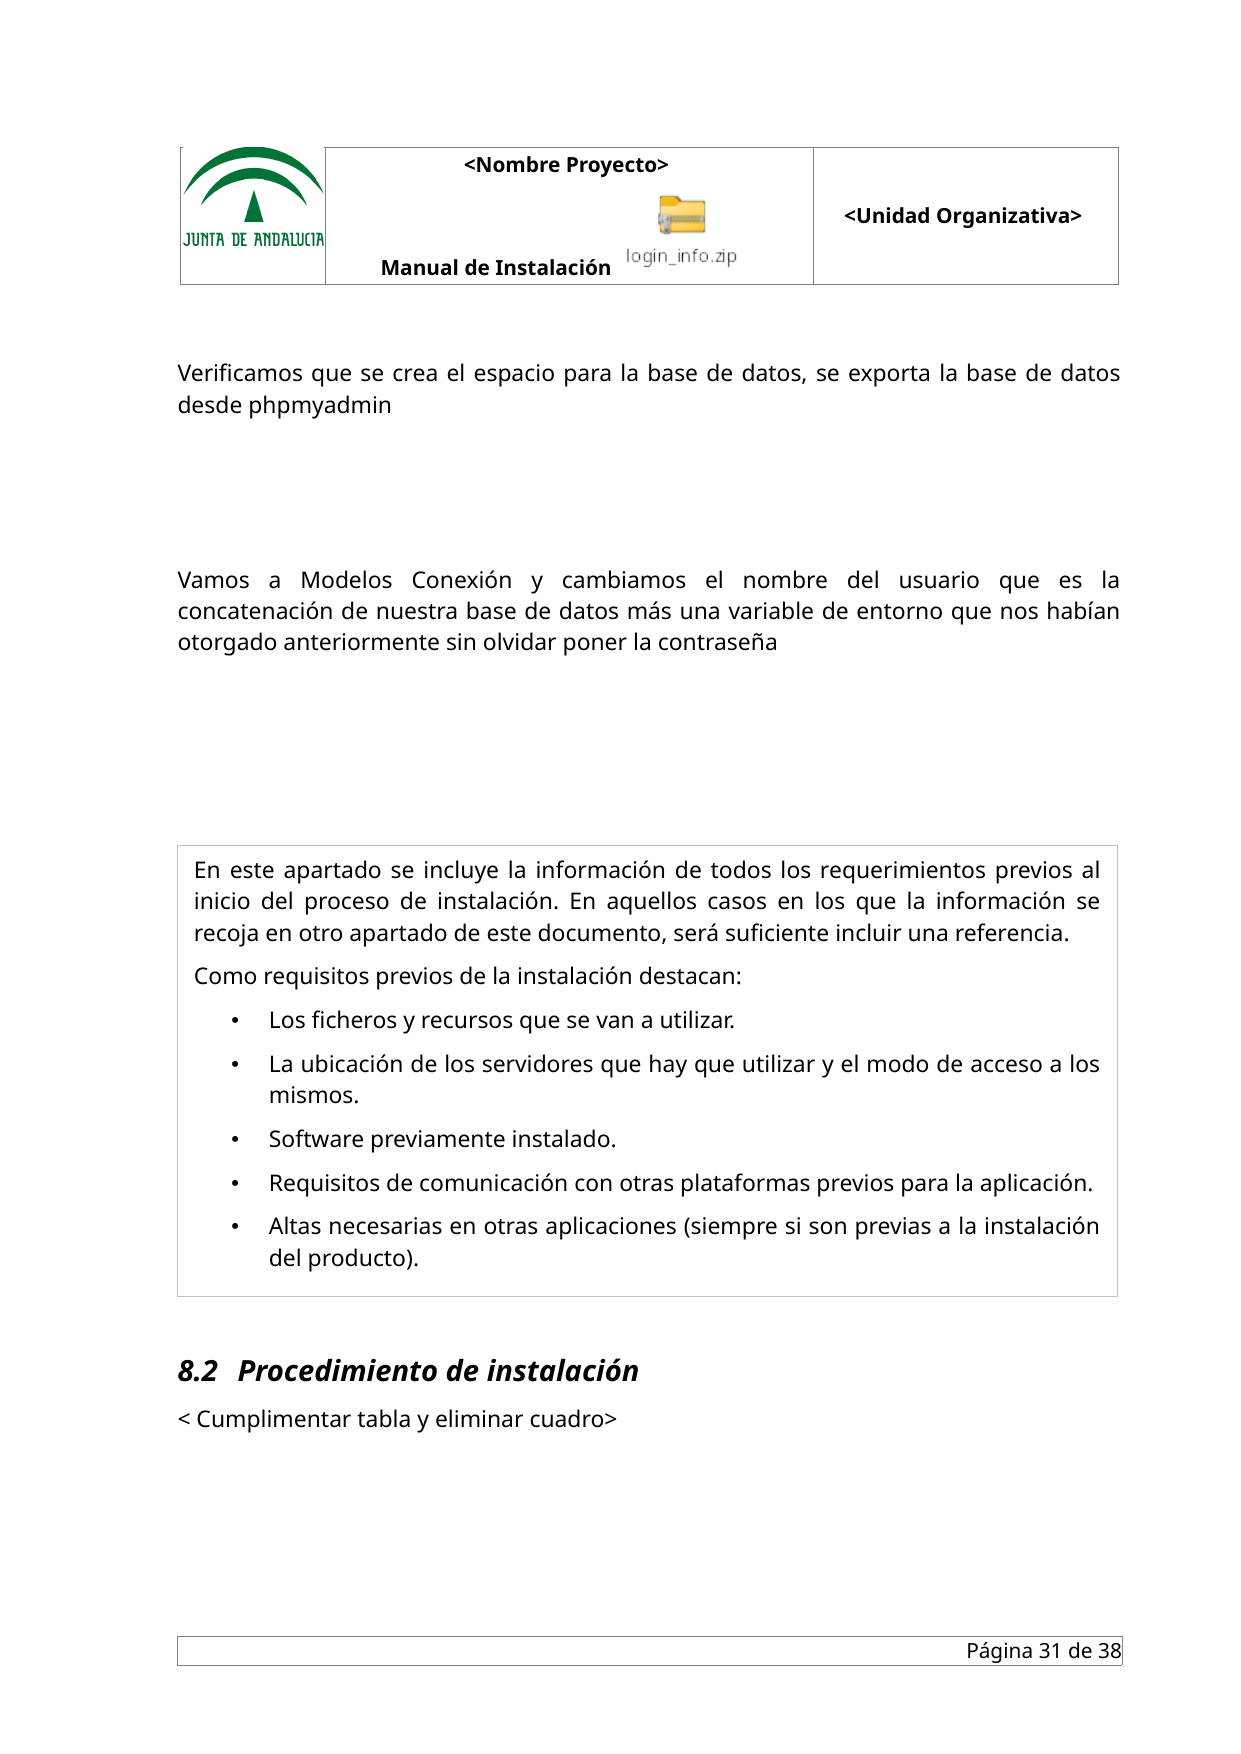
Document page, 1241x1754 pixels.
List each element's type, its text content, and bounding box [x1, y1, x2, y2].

text En este apartado se incluye la información de todos los requerimientos previos al inicio del proceso de instalación. En aquellos casos en los que la información se recoja en otro apartado de este documento, será suficiente incluir una referencia. [194, 854, 1101, 948]
list La ubicación de los servidores que hay que utilizar y el modo de acceso a los mismos. [231, 1048, 1101, 1110]
text Verificamos que se crea el espacio para la base de datos, se exporta la base de datos desde phpmyadmin [177, 357, 1122, 420]
list Los ficheros y recursos que se van a utilizar. [231, 1004, 1101, 1035]
list Requisitos de comunicación con otras plataformas previos para la aplicación. [231, 1166, 1101, 1198]
list Software previamente instalado. [231, 1123, 1101, 1154]
text Como requisitos previos de la instalación destacan: [194, 960, 1101, 991]
subtitle Procedimiento de instalación [177, 1351, 1122, 1390]
text Vamos a Modelos Conexión y cambiamos el nombre del usuario que es la concatenación de nuestra base de datos más una variable de entorno que nos habían otorgado anteriormente sin olvidar poner la contraseña [177, 564, 1122, 657]
list Altas necesarias en otras aplicaciones (siempre si son previas a la instalación del producto). [231, 1210, 1101, 1273]
text < Cumplimentar tabla y eliminar cuadro> [177, 1403, 1122, 1434]
